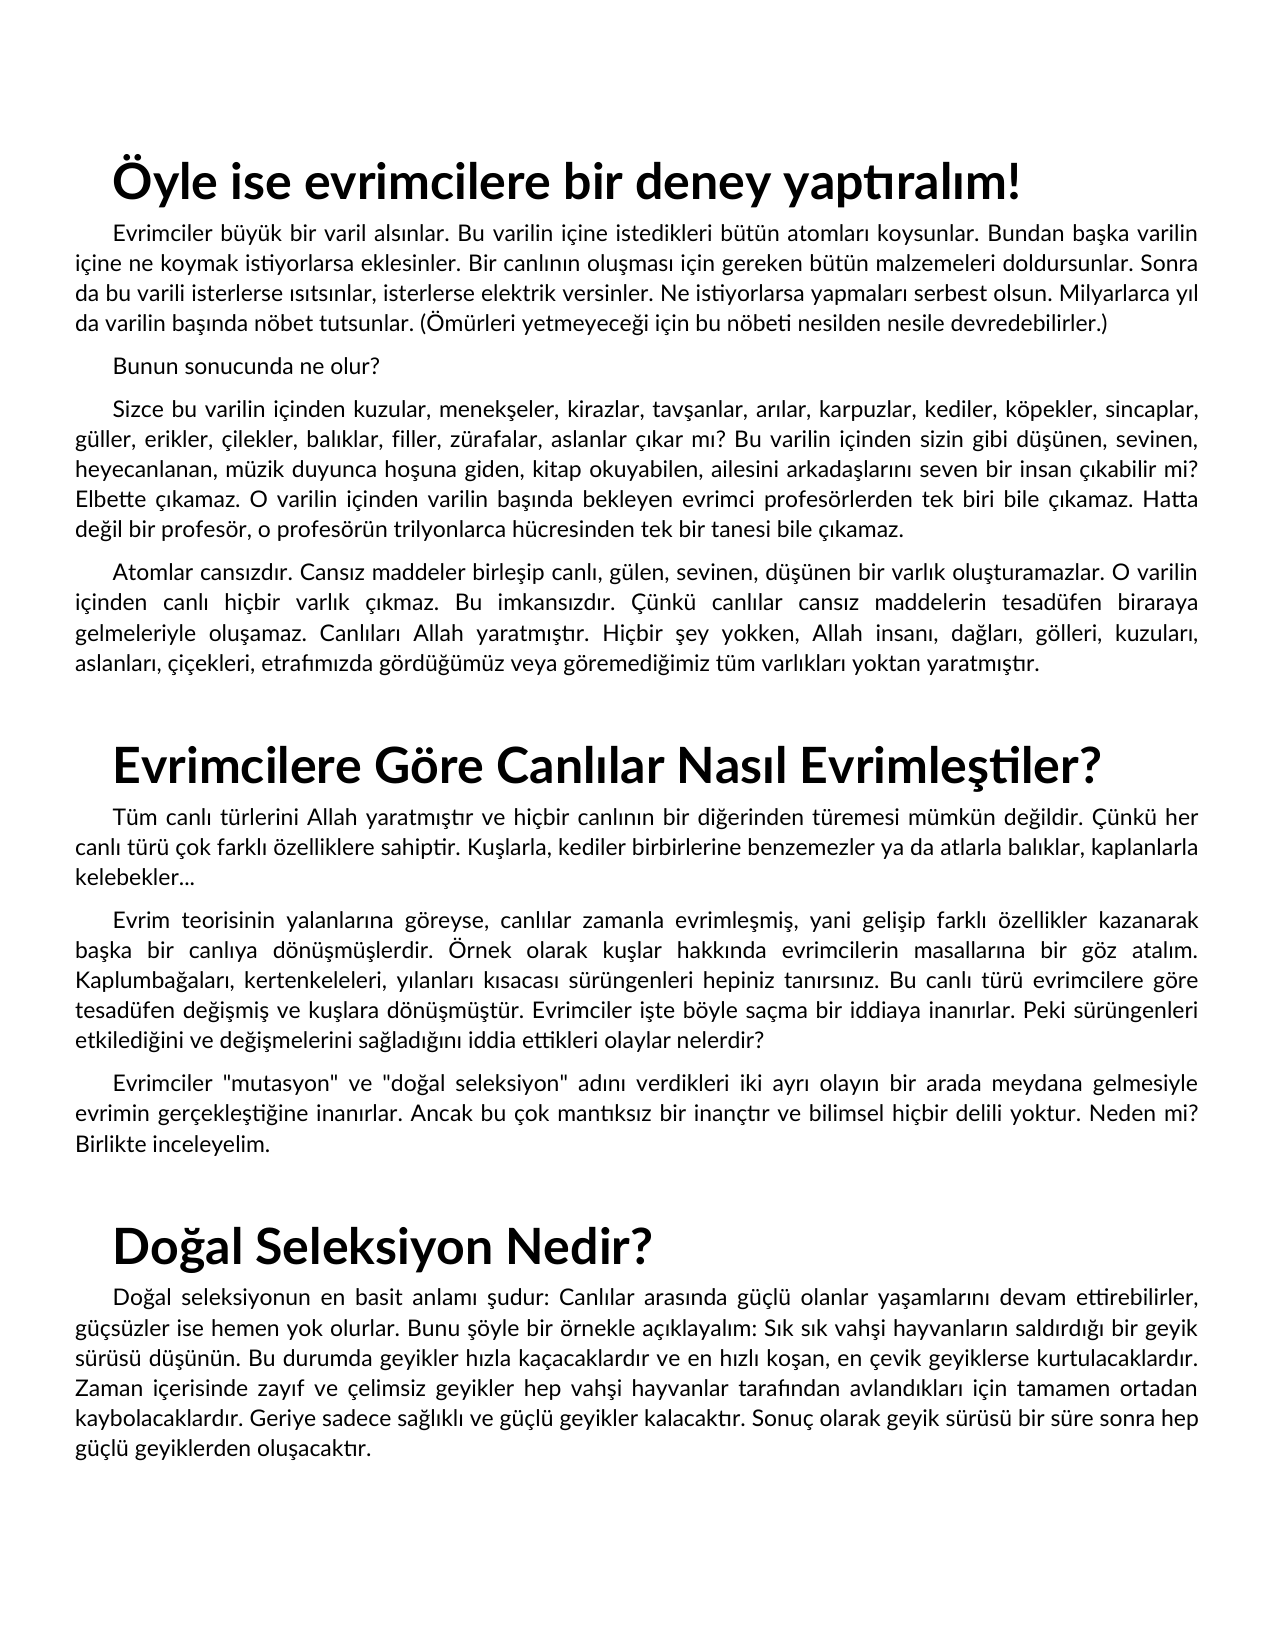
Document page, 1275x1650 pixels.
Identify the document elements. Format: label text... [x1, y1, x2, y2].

text Evrimciler büyük bir varil alsınlar. Bu varilin içine istedikleri bütün atomları koysunlar. Bundan başka varilin içine ne koymak istiyorlarsa eklesinler. Bir canlının oluşması için gereken bütün malzemeleri doldursunlar. Sonra da bu varili isterlerse ısıtsınlar, isterlerse elektrik versinler. Ne istiyorlarsa yapmaları serbest olsun. Milyarlarca yıl da varilin başında nöbet tutsunlar. (Ömürleri yetmeyeceği için bu nöbeti nesilden nesile devredebilirler.) [75, 218, 1200, 336]
text Evrimciler "mutasyon" ve "doğal seleksiyon" adını verdikleri iki ayrı olayın bir arada meydana gelmesiyle evrimin gerçekleştiğine inanırlar. Ancak bu çok mantıksız bir inançtır ve bilimsel hiçbir delili yoktur. Neden mi? Birlikte inceleyelim. [75, 1069, 1200, 1157]
text Atomlar cansızdır. Cansız maddeler birleşip canlı, gülen, sevinen, düşünen bir varlık oluşturamazlar. O varilin içinden canlı hiçbir varlık çıkmaz. Bu imkansızdır. Çünkü canlılar cansız maddelerin tesadüfen biraraya gelmeleriyle oluşamaz. Canlıları Allah yaratmıştır. Hiçbir şey yokken, Allah insanı, dağları, gölleri, kuzuları, aslanları, çiçekleri, etrafımızda gördüğümüz veya göremediğimiz tüm varlıkları yoktan yaratmıştır. [75, 558, 1200, 676]
subtitle Öyle ise evrimcilere bir deney yaptıralım! [112, 150, 1200, 210]
text Bunun sonucunda ne olur? [75, 352, 1200, 379]
text Doğal seleksiyonun en basit anlamı şudur: Canlılar arasında güçlü olanlar yaşamlarını devam ettirebilirler, güçsüzler ise hemen yok olurlar. Bunu şöyle bir örnekle açıklayalım: Sık sık vahşi hayvanların saldırdığı bir geyik sürüsü düşünün. Bu durumda geyikler hızla kaçacaklardır ve en hızlı koşan, en çevik geyiklerse kurtulacaklardır. Zaman içerisinde zayıf ve çelimsiz geyikler hep vahşi hayvanlar tarafından avlandıkları için tamamen ortadan kaybolacaklardır. Geriye sadece sağlıklı ve güçlü geyikler kalacaktır. Sonuç olarak geyik sürüsü bir süre sonra hep güçlü geyiklerden oluşacaktır. [75, 1283, 1200, 1462]
subtitle Evrimcilere Göre Canlılar Nasıl Evrimleştiler? [112, 734, 1200, 794]
text Sizce bu varilin içinden kuzular, menekşeler, kirazlar, tavşanlar, arılar, karpuzlar, kediler, köpekler, sincaplar, güller, erikler, çilekler, balıklar, filler, zürafalar, aslanlar çıkar mı? Bu varilin içinden sizin gibi düşünen, sevinen, heyecanlanan, müzik duyunca hoşuna giden, kitap okuyabilen, ailesini arkadaşlarını seven bir insan çıkabilir mi? Elbette çıkamaz. O varilin içinden varilin başında bekleyen evrimci profesörlerden tek biri bile çıkamaz. Hatta değil bir profesör, o profesörün trilyonlarca hücresinden tek bir tanesi bile çıkamaz. [75, 394, 1200, 543]
subtitle Doğal Seleksiyon Nedir? [112, 1215, 1200, 1275]
text Tüm canlı türlerini Allah yaratmıştır ve hiçbir canlının bir diğerinden türemesi mümkün değildir. Çünkü her canlı türü çok farklı özelliklere sahiptir. Kuşlarla, kediler birbirlerine benzemezler ya da atlarla balıklar, kaplanlarla kelebekler... [75, 802, 1200, 890]
text Evrim teorisinin yalanlarına göreyse, canlılar zamanla evrimleşmiş, yani gelişip farklı özellikler kazanarak başka bir canlıya dönüşmüşlerdir. Örnek olarak kuşlar hakkında evrimcilerin masallarına bir göz atalım. Kaplumbağaları, kertenkeleleri, yılanları kısacası sürüngenleri hepiniz tanırsınız. Bu canlı türü evrimcilere göre tesadüfen değişmiş ve kuşlara dönüşmüştür. Evrimciler işte böyle saçma bir iddiaya inanırlar. Peki sürüngenleri etkilediğini ve değişmelerini sağladığını iddia ettikleri olaylar nelerdir? [75, 905, 1200, 1054]
